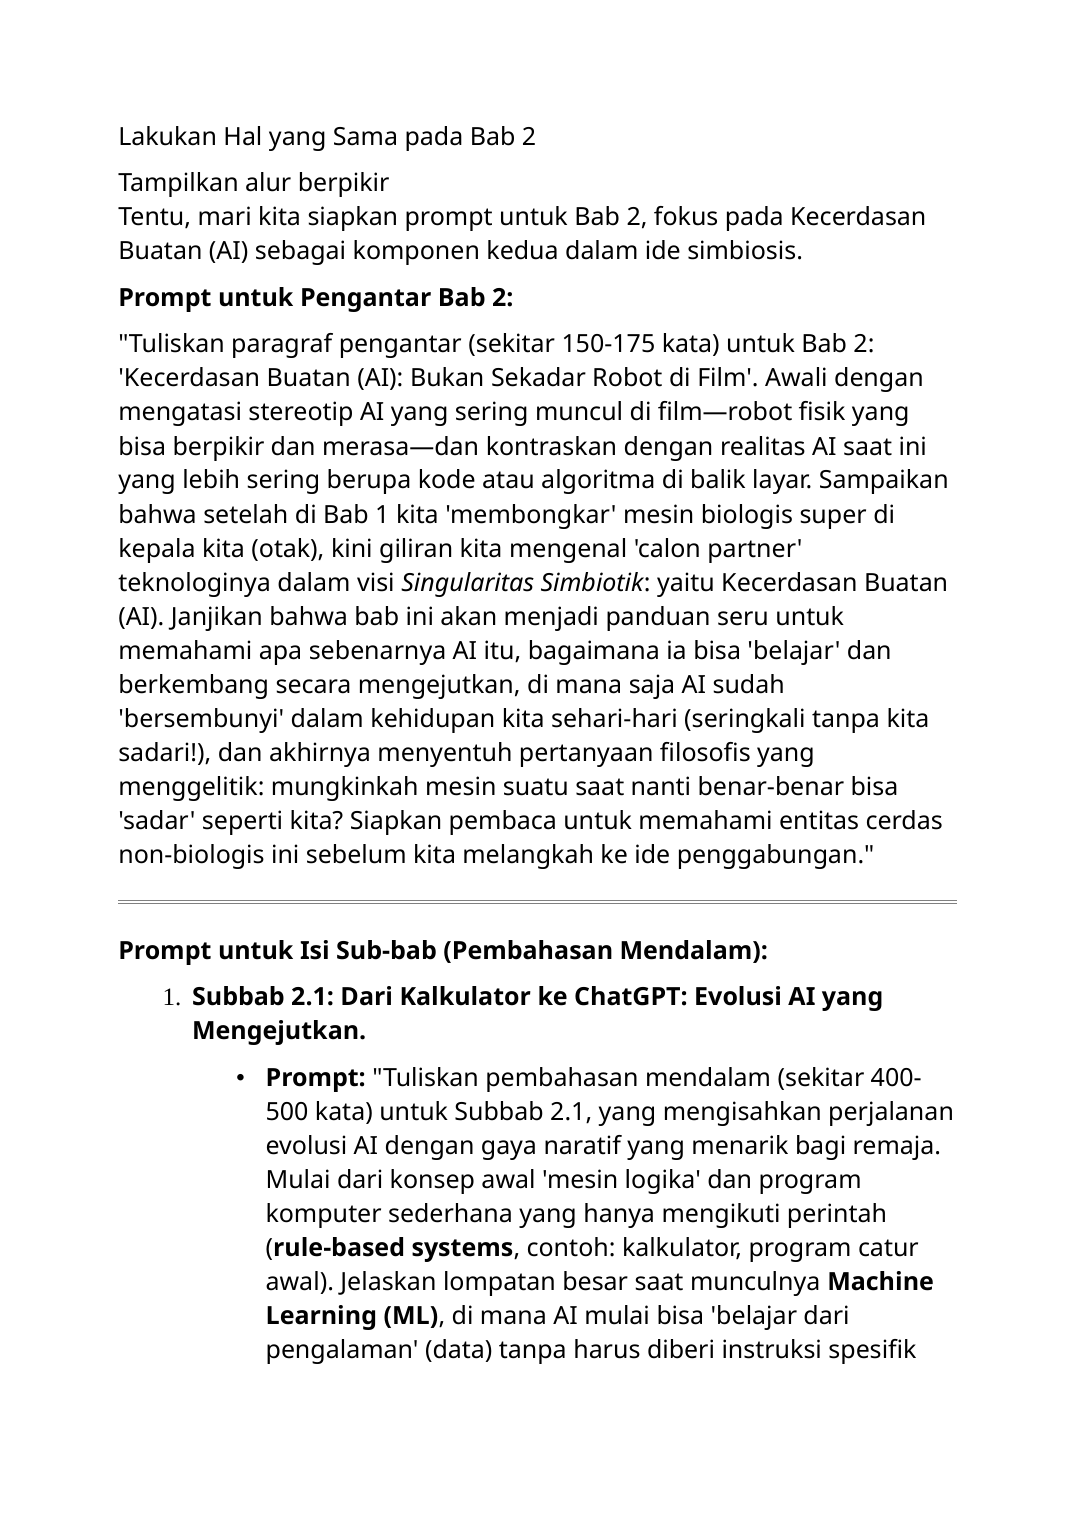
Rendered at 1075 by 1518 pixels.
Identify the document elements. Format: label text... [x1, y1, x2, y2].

list Prompt: "Tuliskan pembahasan mendalam (sekitar 400-500 kata) untuk Subbab 2.1, yang mengisahkan perjalanan evolusi AI dengan gaya naratif yang menarik bagi remaja. Mulai dari konsep awal 'mesin logika' dan program komputer sederhana yang hanya mengikuti perintah (rule-based systems, contoh: kalkulator, program catur awal). Jelaskan lompatan besar saat munculnya Machine Learning (ML), di mana AI mulai bisa 'belajar dari pengalaman' (data) tanpa harus diberi instruksi spesifik [236, 1059, 957, 1366]
list Subbab 2.1: Dari Kalkulator ke ChatGPT: Evolusi AI yang Mengejutkan. [162, 979, 957, 1047]
text "Tuliskan paragraf pengantar (sekitar 150-175 kata) untuk Bab 2: 'Kecerdasan Buatan (AI): Bukan Sekadar Robot di Film'. Awali dengan mengatasi stereotip AI yang sering muncul di film—robot fisik yang bisa berpikir dan merasa—dan kontraskan dengan realitas AI saat ini yang lebih sering berupa kode atau algoritma di balik layar. Sampaikan bahwa setelah di Bab 1 kita 'membongkar' mesin biologis super di kepala kita (otak), kini giliran kita mengenal 'calon partner' teknologinya dalam visi Singularitas Simbiotik: yaitu Kecerdasan Buatan (AI). Janjikan bahwa bab ini akan menjadi panduan seru untuk memahami apa sebenarnya AI itu, bagaimana ia bisa 'belajar' dan berkembang secara mengejutkan, di mana saja AI sudah 'bersembunyi' dalam kehidupan kita sehari-hari (seringkali tanpa kita sadari!), dan akhirnya menyentuh pertanyaan filosofis yang menggelitik: mungkinkah mesin suatu saat nanti benar-benar bisa 'sadar' seperti kita? Siapkan pembaca untuk memahami entitas cerdas non-biologis ini sebelum kita melangkah ke ide penggabungan." [118, 326, 957, 871]
text Lakukan Hal yang Sama pada Bab 2 [118, 118, 957, 152]
text Tentu, mari kita siapkan prompt untuk Bab 2, fokus pada Kecerdasan Buatan (AI) sebagai komponen kedua dalam ide simbiosis. [118, 199, 957, 267]
text Tampilkan alur berpikir [118, 165, 957, 199]
text Prompt untuk Isi Sub-bab (Pembahasan Mendalam): [118, 932, 957, 966]
text Prompt untuk Pengantar Bab 2: [118, 279, 957, 313]
